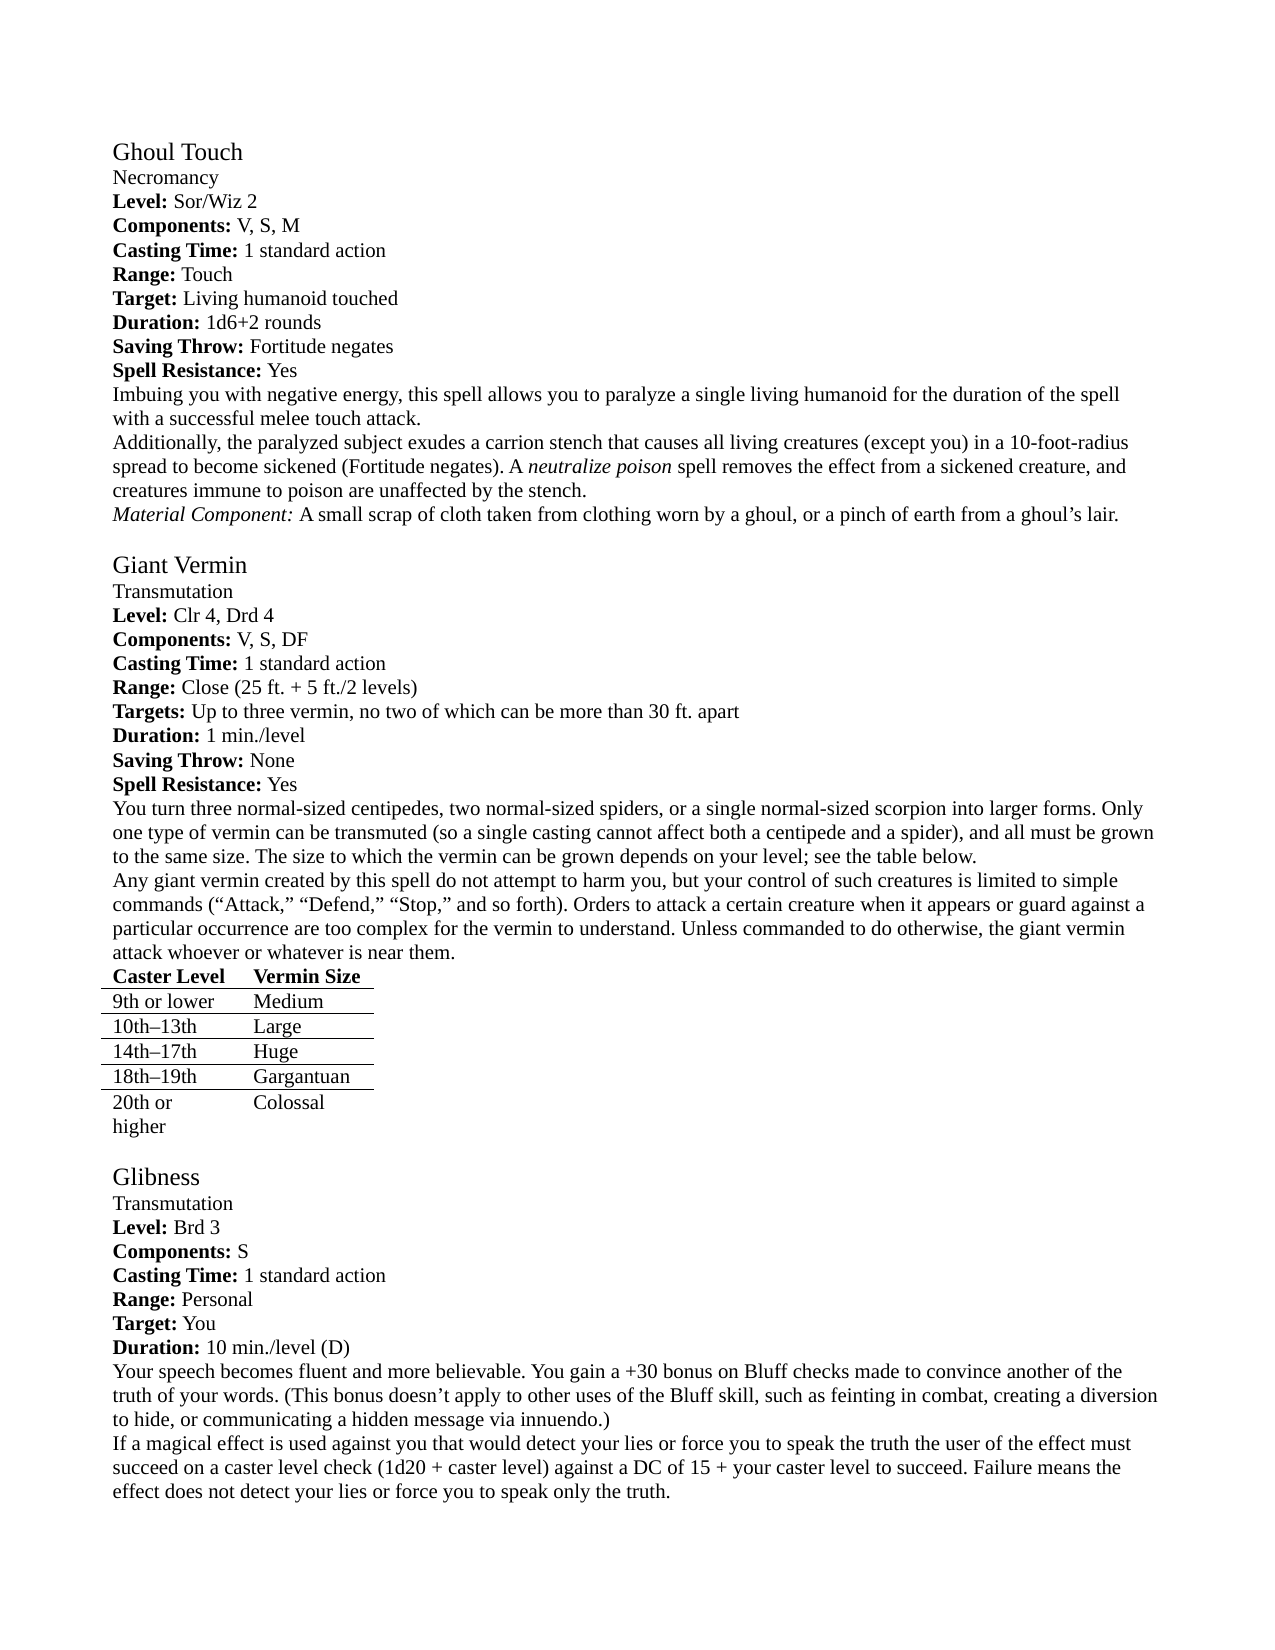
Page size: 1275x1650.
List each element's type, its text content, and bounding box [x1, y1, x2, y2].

text Level: Sor/Wiz 2 [112, 189, 1162, 213]
text Components: S [112, 1239, 1162, 1263]
table_cell 9th or lower [101, 989, 242, 1013]
text Level: Brd 3 [112, 1214, 1162, 1239]
text Target: You [112, 1311, 1162, 1335]
text Your speech becomes fluent and more believable. You gain a +30 bonus on Bluff checks made to convince another of the truth of your words. (This bonus doesn’t apply to other uses of the Bluff skill, such as feinting in combat, creating a diversion to hide, or communicating a hidden message via innuendo.) [112, 1359, 1162, 1431]
text Range: Touch [112, 262, 1162, 286]
table_cell Colossal [242, 1090, 374, 1138]
text Giant Vermin [112, 550, 1162, 579]
text Range: Close (25 ft. + 5 ft./2 levels) [112, 675, 1162, 699]
table_cell Gargantuan [242, 1065, 374, 1088]
table_header Vermin Size [242, 964, 374, 988]
text Duration: 1d6+2 rounds [112, 310, 1162, 334]
table_cell 10th–13th [101, 1014, 242, 1038]
table_cell 18th–19th [101, 1065, 242, 1088]
text Duration: 1 min./level [112, 723, 1162, 747]
text Any giant vermin created by this spell do not attempt to harm you, but your control of such creatures is limited to simple commands (“Attack,” “Defend,” “Stop,” and so forth). Orders to attack a certain creature when it appears or guard against a particular occurrence are too complex for the vermin to understand. Unless commanded to do otherwise, the giant vermin attack whoever or whatever is near them. [112, 868, 1162, 964]
text Components: V, S, M [112, 213, 1162, 237]
text Saving Throw: None [112, 747, 1162, 772]
text Casting Time: 1 standard action [112, 1263, 1162, 1287]
text Transmutation [112, 579, 1162, 603]
text Saving Throw: Fortitude negates [112, 334, 1162, 358]
table_cell Huge [242, 1039, 374, 1063]
text Casting Time: 1 standard action [112, 651, 1162, 675]
text You turn three normal-sized centipedes, two normal-sized spiders, or a single normal-sized scorpion into larger forms. Only one type of vermin can be transmuted (so a single casting cannot affect both a centipede and a spider), and all must be grown to the same size. The size to which the vermin can be grown depends on your level; see the table below. [112, 796, 1162, 868]
text Necromancy [112, 165, 1162, 189]
text Glibness [112, 1162, 1162, 1191]
text Level: Clr 4, Drd 4 [112, 603, 1162, 627]
text Range: Personal [112, 1287, 1162, 1311]
table_header Caster Level [101, 964, 242, 988]
text Imbuing you with negative energy, this spell allows you to paralyze a single living humanoid for the duration of the spell with a successful melee touch attack. [112, 382, 1162, 430]
text Material Component: A small scrap of cloth taken from clothing worn by a ghoul, or a pinch of earth from a ghoul’s lair. [112, 502, 1162, 526]
text Duration: 10 min./level (D) [112, 1335, 1162, 1359]
text Targets: Up to three vermin, no two of which can be more than 30 ft. apart [112, 699, 1162, 723]
text Transmutation [112, 1191, 1162, 1214]
text Ghoul Touch [112, 137, 1162, 165]
table_cell Large [242, 1014, 374, 1038]
text Components: V, S, DF [112, 627, 1162, 651]
text Spell Resistance: Yes [112, 358, 1162, 382]
table_cell 14th–17th [101, 1039, 242, 1063]
text If a magical effect is used against you that would detect your lies or force you to speak the truth the user of the effect must succeed on a caster level check (1d20 + caster level) against a DC of 15 + your caster level to succeed. Failure means the effect does not detect your lies or force you to speak only the truth. [112, 1431, 1162, 1503]
text Additionally, the paralyzed subject exudes a carrion stench that causes all living creatures (except you) in a 10-foot-radius spread to become sickened (Fortitude negates). A neutralize poison spell removes the effect from a sickened creature, and creatures immune to poison are unaffected by the stench. [112, 430, 1162, 502]
text Spell Resistance: Yes [112, 772, 1162, 796]
text Casting Time: 1 standard action [112, 237, 1162, 262]
table_cell Medium [242, 989, 374, 1013]
text Target: Living humanoid touched [112, 286, 1162, 310]
table_cell 20th or higher [101, 1090, 242, 1138]
